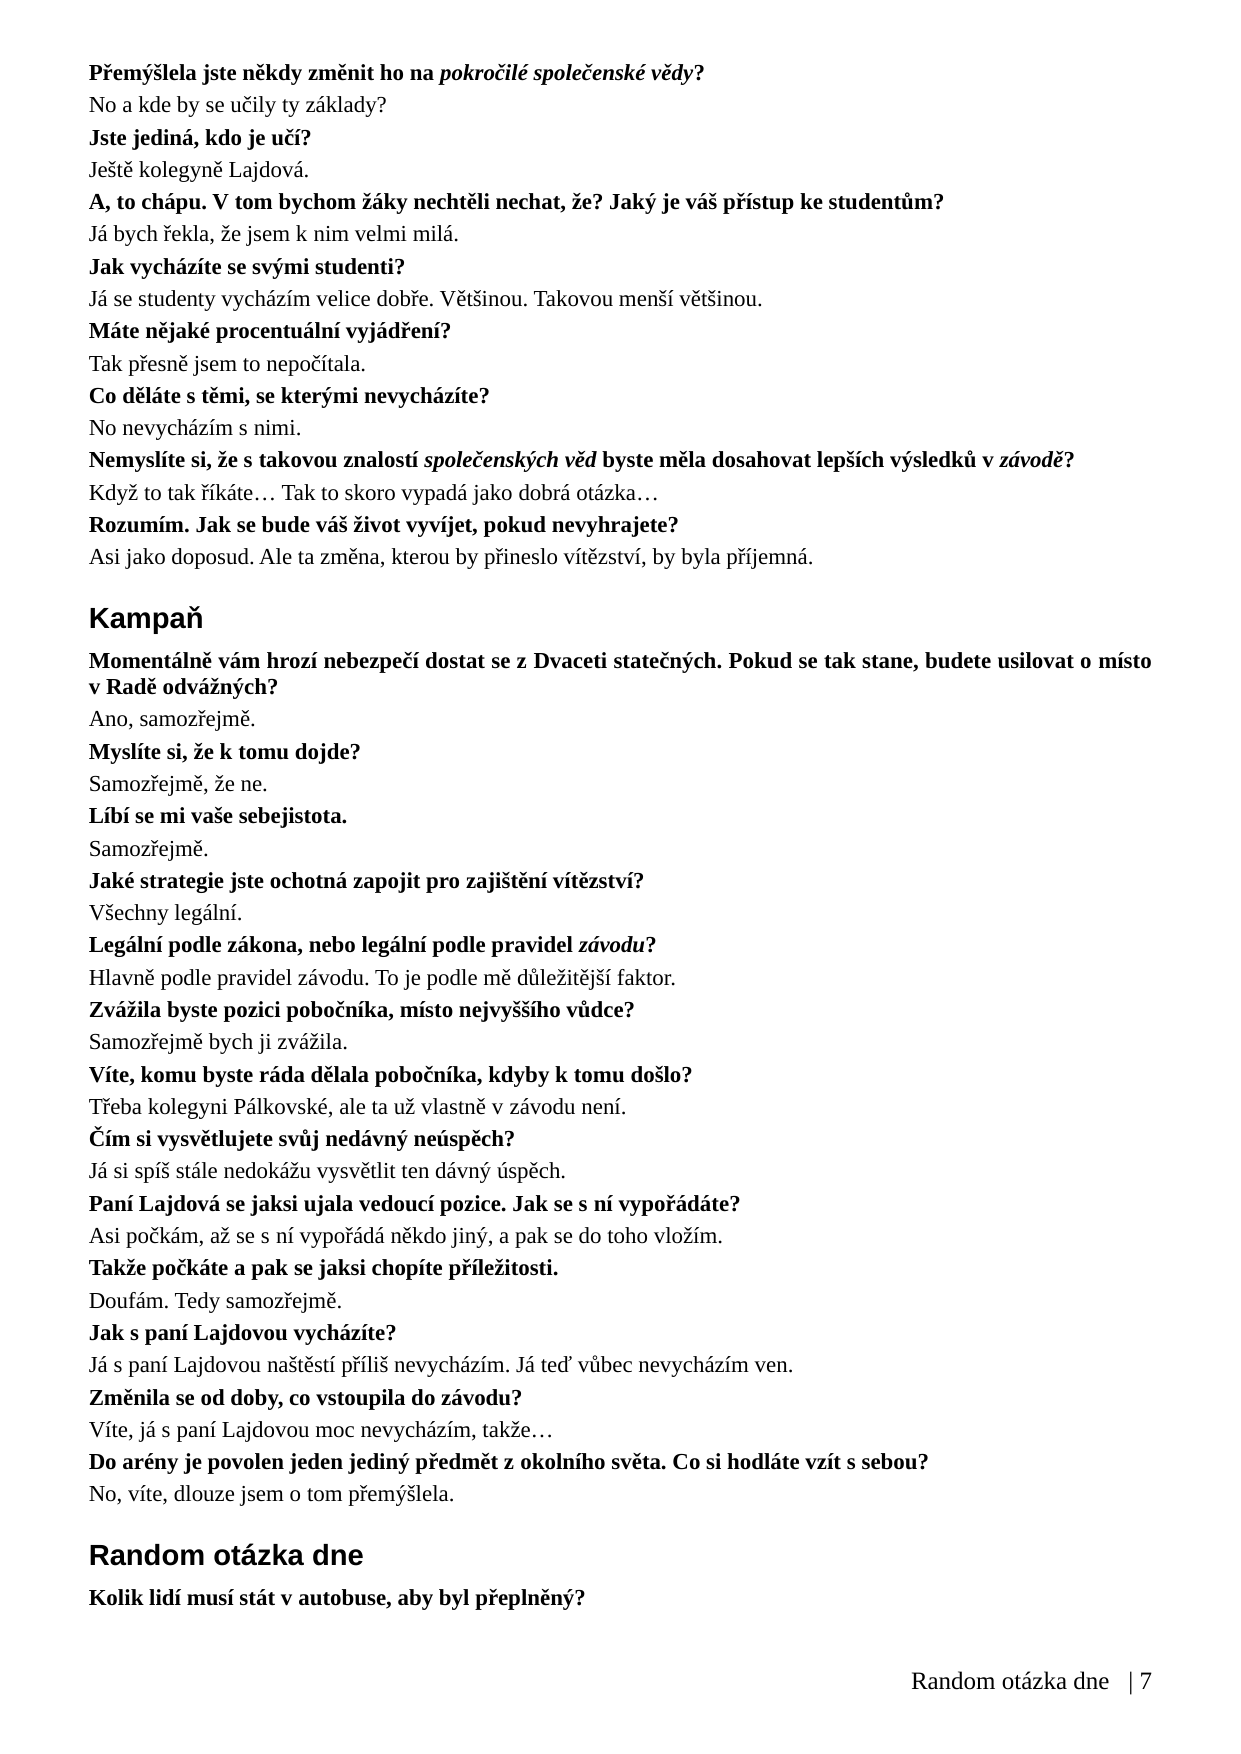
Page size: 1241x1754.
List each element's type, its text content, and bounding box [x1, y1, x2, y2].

text Jak s paní Lajdovou vycházíte? [88, 1319, 1152, 1345]
text Já se studenty vycházím velice dobře. Většinou. Takovou menší většinou. [88, 285, 1152, 311]
text Já si spíš stále nedokážu vysvětlit ten dávný úspěch. [88, 1157, 1152, 1184]
text Samozřejmě, že ne. [88, 770, 1152, 796]
text Asi jako doposud. Ale ta změna, kterou by přineslo vítězství, by byla příjemná. [88, 543, 1152, 570]
text Třeba kolegyni Pálkovské, ale ta už vlastně v závodu není. [88, 1093, 1152, 1119]
text Legální podle zákona, nebo legální podle pravidel závodu? [88, 931, 1152, 958]
text Jste jediná, kdo je učí? [88, 124, 1152, 150]
text Takže počkáte a pak se jaksi chopíte příležitosti. [88, 1254, 1152, 1281]
text Nemyslíte si, že s takovou znalostí společenských věd byste měla dosahovat lepších výsledků v závodě? [88, 447, 1152, 473]
text Samozřejmě bych ji zvážila. [88, 1028, 1152, 1055]
text Ještě kolegyně Lajdová. [88, 156, 1152, 182]
text Do arény je povolen jeden jediný předmět z okolního světa. Co si hodláte vzít s sebou? [88, 1448, 1152, 1474]
text Přemýšlela jste někdy změnit ho na pokročilé společenské vědy? [88, 59, 1152, 85]
text Tak přesně jsem to nepočítala. [88, 350, 1152, 376]
text Kolik lidí musí stát v autobuse, aby byl přeplněný? [88, 1584, 1152, 1610]
text No, víte, dlouze jsem o tom přemýšlela. [88, 1480, 1152, 1507]
text Asi počkám, až se s ní vypořádá někdo jiný, a pak se do toho vložím. [88, 1222, 1152, 1248]
text Jak vycházíte se svými studenti? [88, 253, 1152, 279]
subtitle Kampaň [88, 601, 1152, 634]
text Hlavně podle pravidel závodu. To je podle mě důležitější faktor. [88, 964, 1152, 990]
text Já bych řekla, že jsem k nim velmi milá. [88, 221, 1152, 247]
text Líbí se mi vaše sebejistota. [88, 802, 1152, 829]
text Ano, samozřejmě. [88, 705, 1152, 732]
text Víte, já s paní Lajdovou moc nevycházím, takže… [88, 1416, 1152, 1442]
text Co děláte s těmi, se kterými nevycházíte? [88, 382, 1152, 408]
text Čím si vysvětlujete svůj nedávný neúspěch? [88, 1125, 1152, 1152]
text Změnila se od doby, co vstoupila do závodu? [88, 1383, 1152, 1410]
text Víte, komu byste ráda dělala pobočníka, kdyby k tomu došlo? [88, 1061, 1152, 1087]
text Doufám. Tedy samozřejmě. [88, 1287, 1152, 1313]
subtitle Random otázka dne [88, 1538, 1152, 1571]
text Samozřejmě. [88, 834, 1152, 861]
text Myslíte si, že k tomu dojde? [88, 738, 1152, 764]
text Všechny legální. [88, 899, 1152, 926]
text Jaké strategie jste ochotná zapojit pro zajištění vítězství? [88, 867, 1152, 893]
text Máte nějaké procentuální vyjádření? [88, 317, 1152, 344]
text No a kde by se učily ty základy? [88, 91, 1152, 118]
text Momentálně vám hrozí nebezpečí dostat se z Dvaceti statečných. Pokud se tak stane, budete usilovat o místo v Radě odvážných? [88, 647, 1152, 699]
text Já s paní Lajdovou naštěstí příliš nevycházím. Já teď vůbec nevycházím ven. [88, 1351, 1152, 1378]
text Zvážila byste pozici pobočníka, místo nejvyššího vůdce? [88, 996, 1152, 1022]
text Paní Lajdová se jaksi ujala vedoucí pozice. Jak se s ní vypořádáte? [88, 1190, 1152, 1216]
text Když to tak říkáte… Tak to skoro vypadá jako dobrá otázka… [88, 479, 1152, 505]
text No nevycházím s nimi. [88, 414, 1152, 441]
text A, to chápu. V tom bychom žáky nechtěli nechat, že? Jaký je váš přístup ke studentům? [88, 188, 1152, 214]
text Rozumím. Jak se bude váš život vyvíjet, pokud nevyhrajete? [88, 511, 1152, 537]
